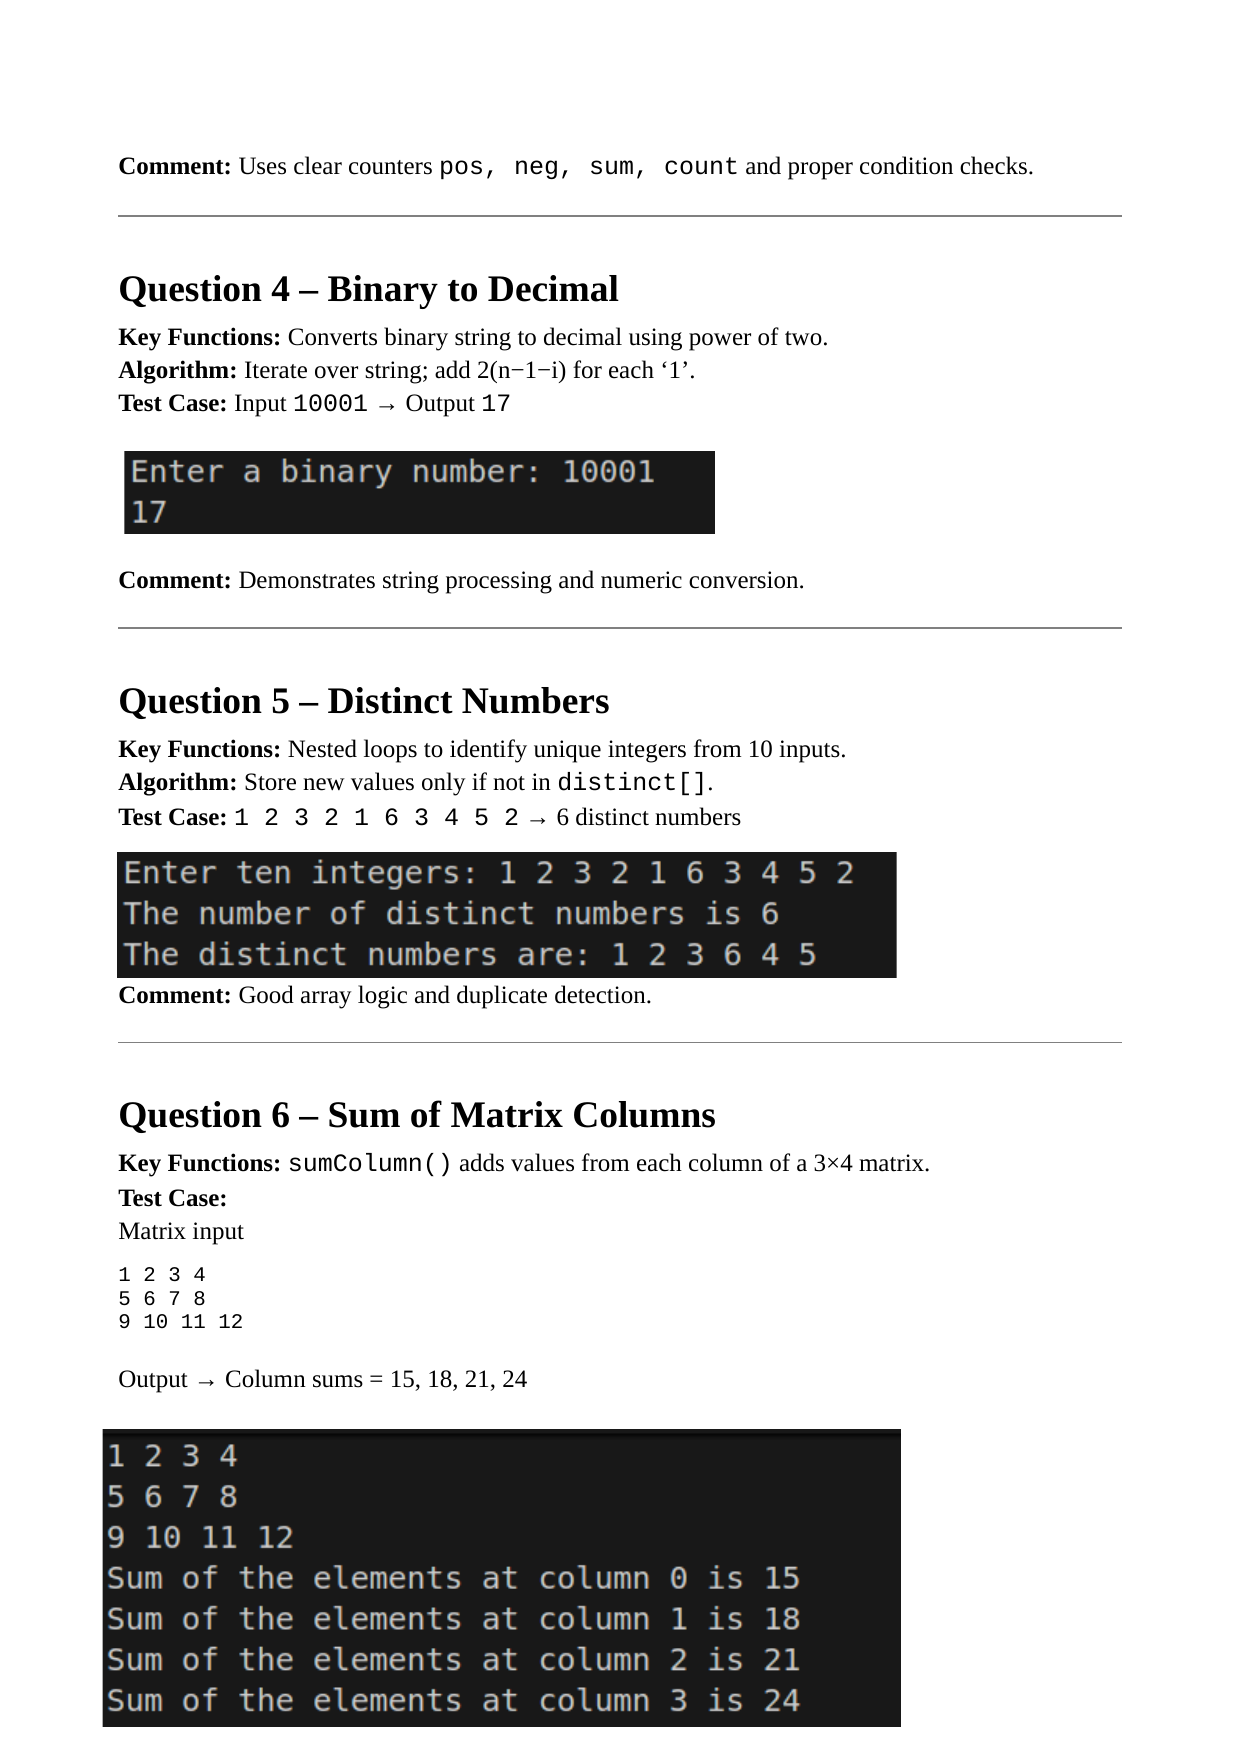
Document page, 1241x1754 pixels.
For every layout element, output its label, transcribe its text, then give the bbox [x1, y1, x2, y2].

subtitle Question 5 – Distinct Numbers [118, 678, 1122, 721]
subtitle Question 6 – Sum of Matrix Columns [118, 1093, 1122, 1136]
text 5 6 7 8 [118, 1288, 1122, 1311]
picture [102, 1429, 901, 1727]
text 1 2 3 4 [118, 1264, 1122, 1288]
text Comment: Uses clear counters pos, neg, sum, count and proper condition checks. [118, 118, 1122, 182]
text Output → Column sums = 15, 18, 21, 24 [118, 1364, 1122, 1393]
subtitle Question 4 – Binary to Decimal [118, 266, 1122, 309]
text Comment: Good array logic and duplicate detection. [118, 947, 1122, 1009]
text Key Functions: sumColumn() adds values from each column of a 3×4 matrix. Test Case: Matrix input [118, 1148, 1122, 1245]
picture [124, 451, 715, 534]
picture [117, 852, 897, 978]
text 9 10 11 12 [118, 1311, 1122, 1335]
text Key Functions: Nested loops to identify unique integers from 10 inputs. Algorithm: Store new values only if not in distinct[]. Test Case: 1 2 3 2 1 6 3 4 5 2 → 6 distinct numbers [118, 734, 1122, 833]
text Key Functions: Converts binary string to decimal using power of two. Algorithm: Iterate over string; add 2(n−1−i) for each ‘1’. Test Case: Input 10001 → Output 17 [118, 322, 1122, 419]
text Comment: Demonstrates string processing and numeric conversion. [118, 532, 1122, 594]
